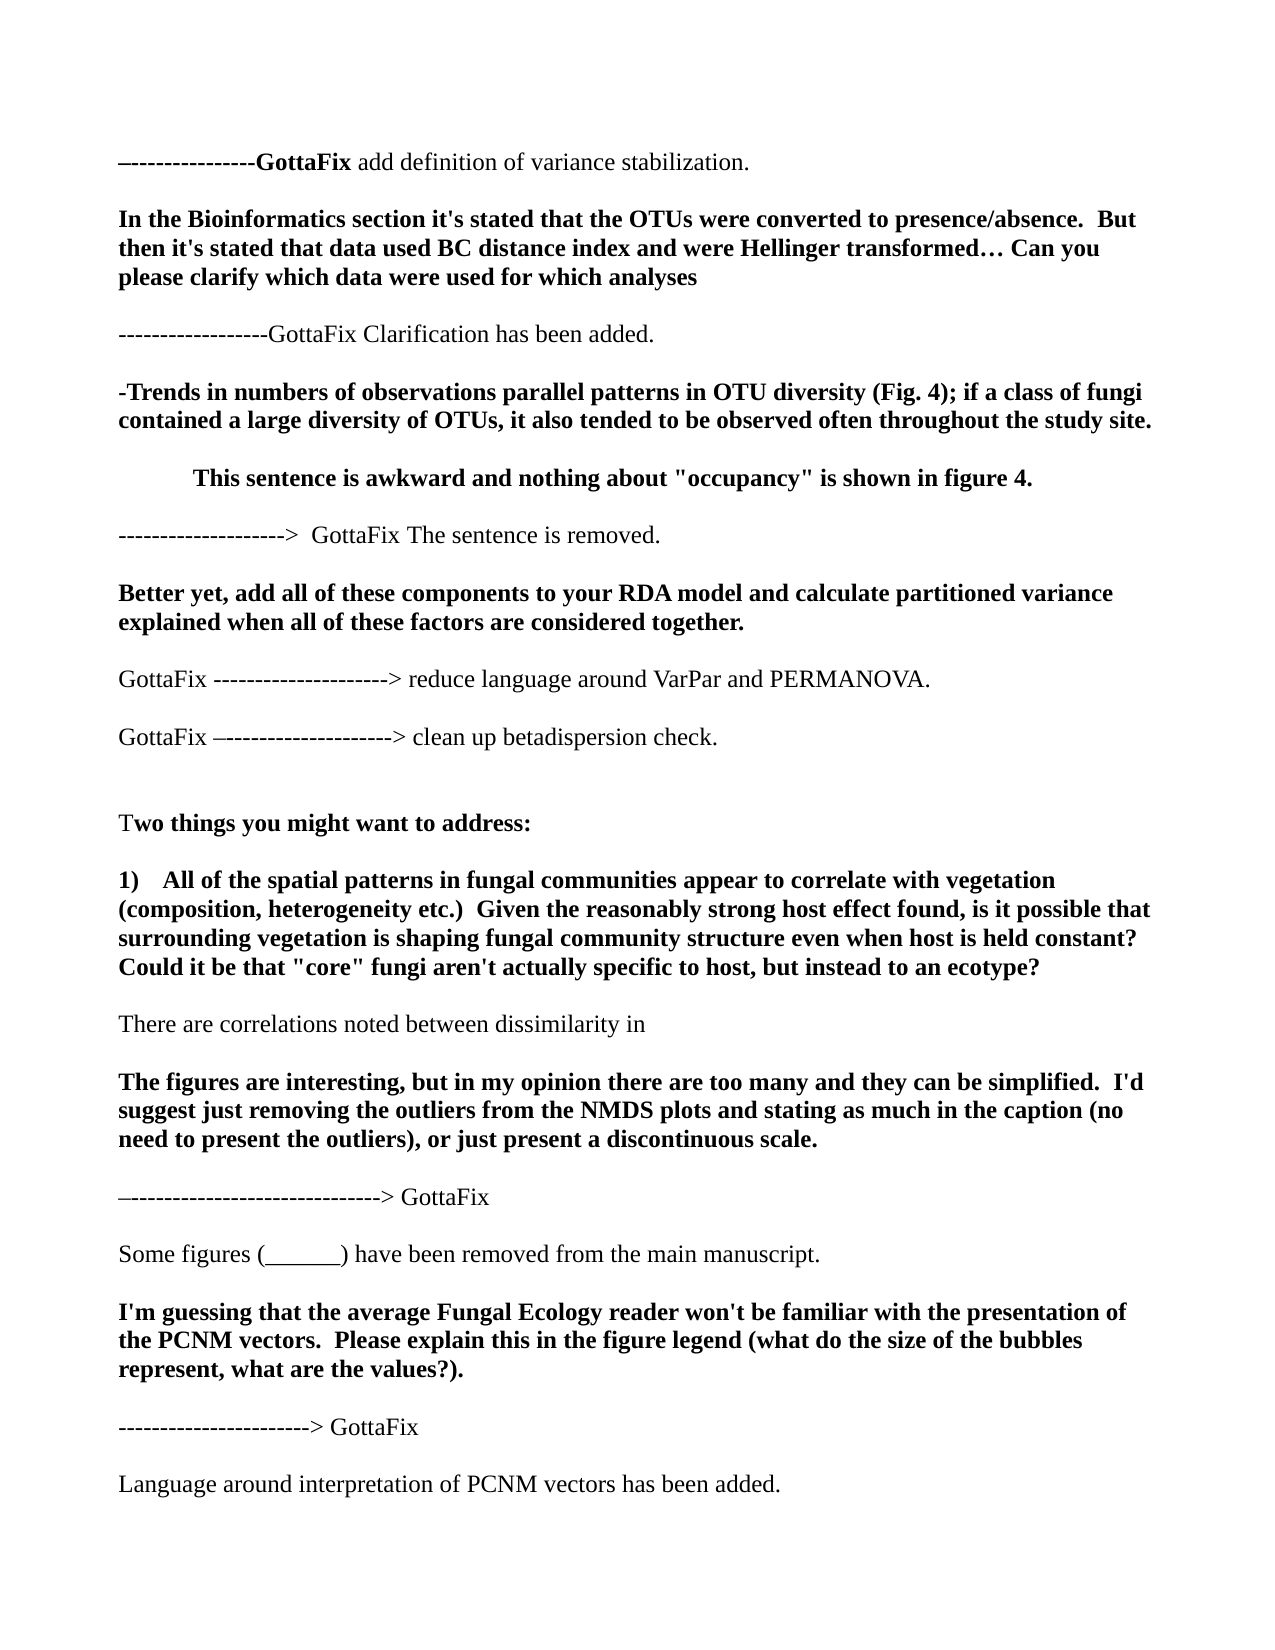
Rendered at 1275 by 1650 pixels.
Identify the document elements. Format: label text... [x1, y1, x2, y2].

text Better yet, add all of these components to your RDA model and calculate partitioned variance explained when all of these factors are considered together. [118, 578, 1157, 636]
text The figures are interesting, but in my opinion there are too many and they can be simplified. I'd suggest just removing the outliers from the NMDS plots and stating as much in the caption (no need to present the outliers), or just present a discontinuous scale. [118, 1038, 1157, 1153]
text Two things you might want to address: 1) All of the spatial patterns in fungal communities appear to correlate with vegetation (composition, heterogeneity etc.) Given the reasonably strong host effect found, is it possible that surrounding vegetation is shaping fungal community structure even when host is held constant? Could it be that "core" fungi aren't actually specific to host, but instead to an ecotype? [118, 779, 1157, 1009]
text GottaFix ---------------------> reduce language around VarPar and PERMANOVA. [118, 664, 1157, 693]
text GottaFix –--------------------> clean up betadispersion check. [118, 722, 1157, 751]
text Some figures (______) have been removed from the main manuscript. I'm guessing that the average Fungal Ecology reader won't be familiar with the presentation of the PCNM vectors. Please explain this in the figure legend (what do the size of the bubbles represent, what are the values?). [118, 1239, 1157, 1412]
text Language around interpretation of PCNM vectors has been added. [118, 1469, 1157, 1498]
text There are correlations noted between dissimilarity in [118, 1009, 1157, 1038]
text -Trends in numbers of observations parallel patterns in OTU diversity (Fig. 4); if a class of fungi contained a large diversity of OTUs, it also tended to be observed often throughout the study site. This sentence is awkward and nothing about "occupancy" is shown in figure 4. [118, 348, 1157, 521]
text –---------------GottaFix add definition of variance stabilization. In the Bioinformatics section it's stated that the OTUs were converted to presence/absence. But then it's stated that data used BC distance index and were Hellinger transformed… Can you please clarify which data were used for which analyses [118, 147, 1157, 319]
text --------------------> GottaFix The sentence is removed. [118, 521, 1157, 549]
text ------------------GottaFix Clarification has been added. [118, 319, 1157, 348]
text -----------------------> GottaFix [118, 1412, 1157, 1441]
text –------------------------------> GottaFix [118, 1182, 1157, 1211]
